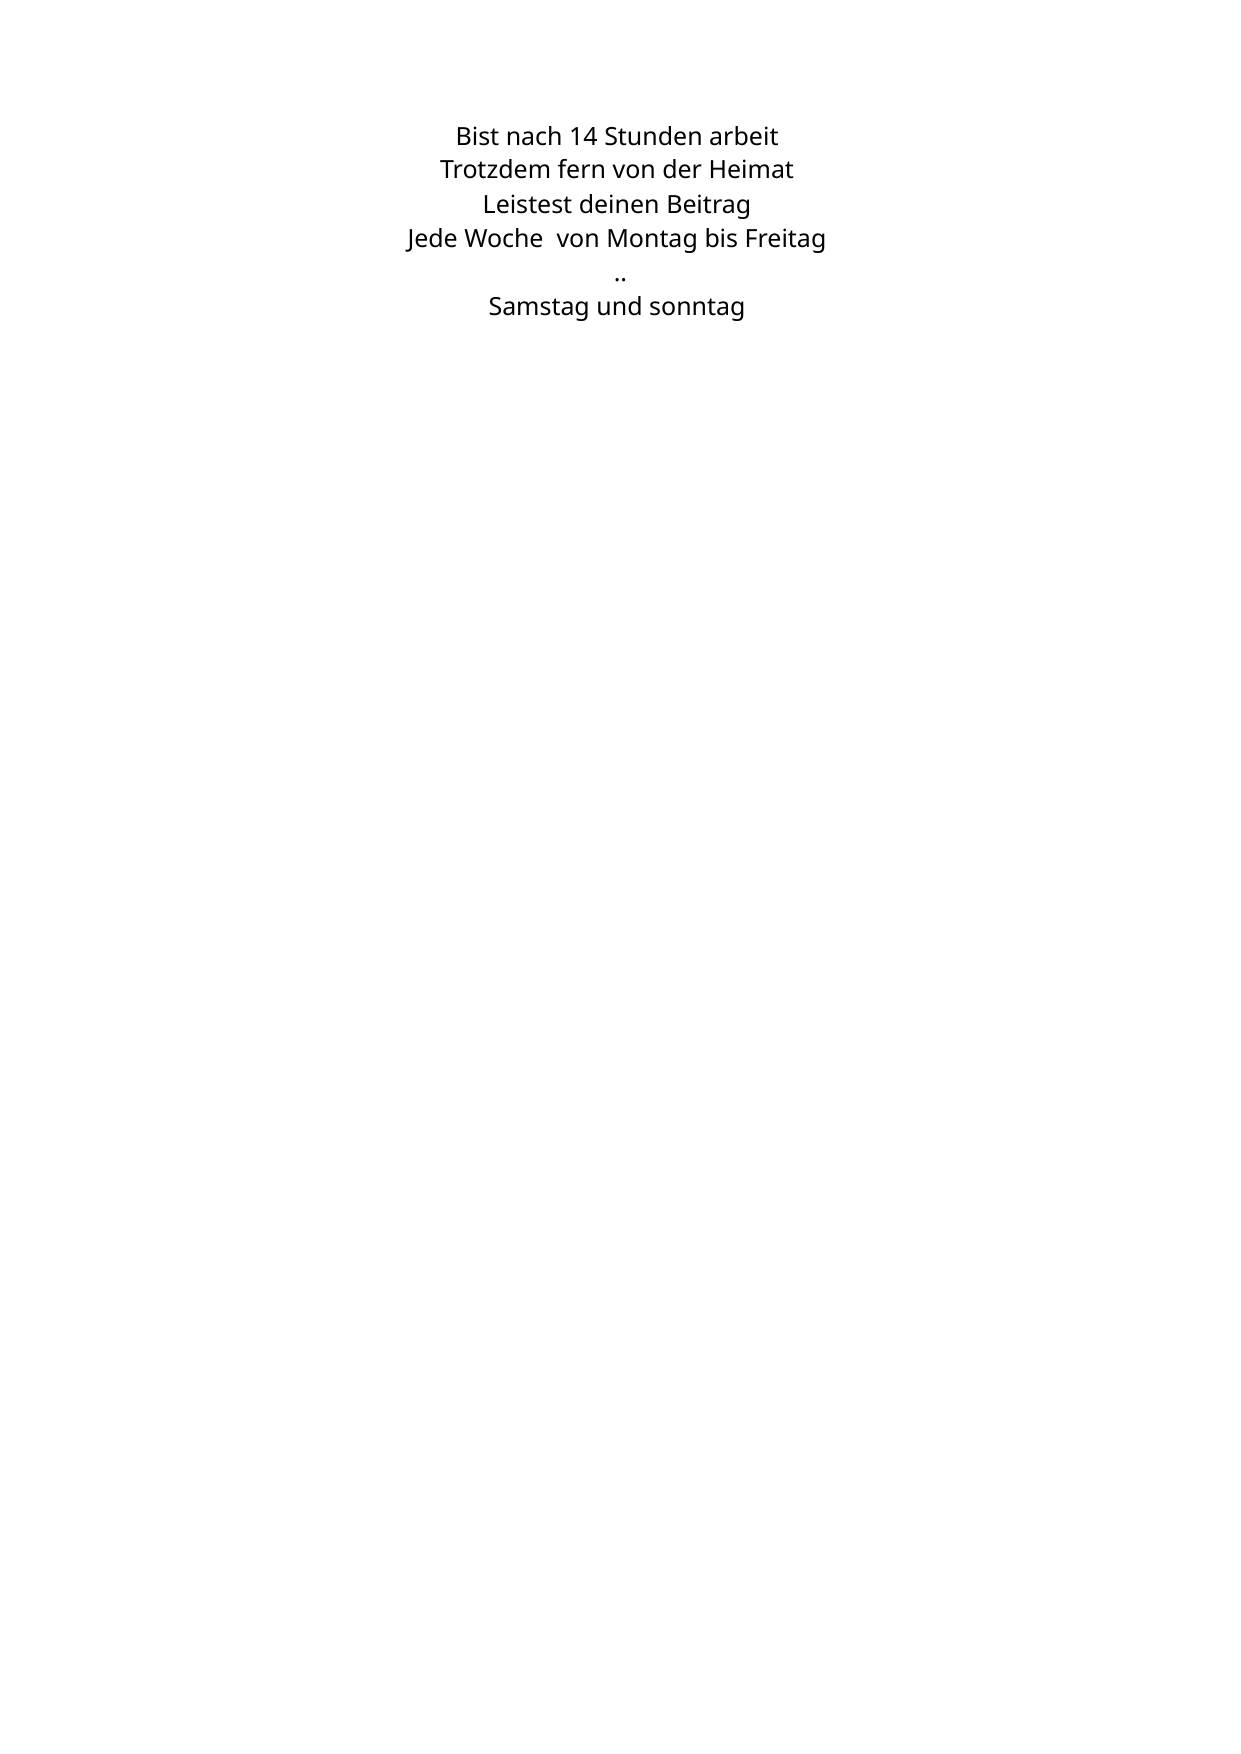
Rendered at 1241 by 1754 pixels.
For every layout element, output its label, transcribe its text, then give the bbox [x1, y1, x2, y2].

text Trotzdem fern von der Heimat [118, 152, 1122, 186]
text Bist nach 14 Stunden arbeit [118, 118, 1122, 152]
text Jede Woche von Montag bis Freitag [118, 220, 1122, 254]
text .. [118, 254, 1122, 288]
text Samstag und sonntag [118, 288, 1122, 322]
text Leistest deinen Beitrag [118, 186, 1122, 220]
